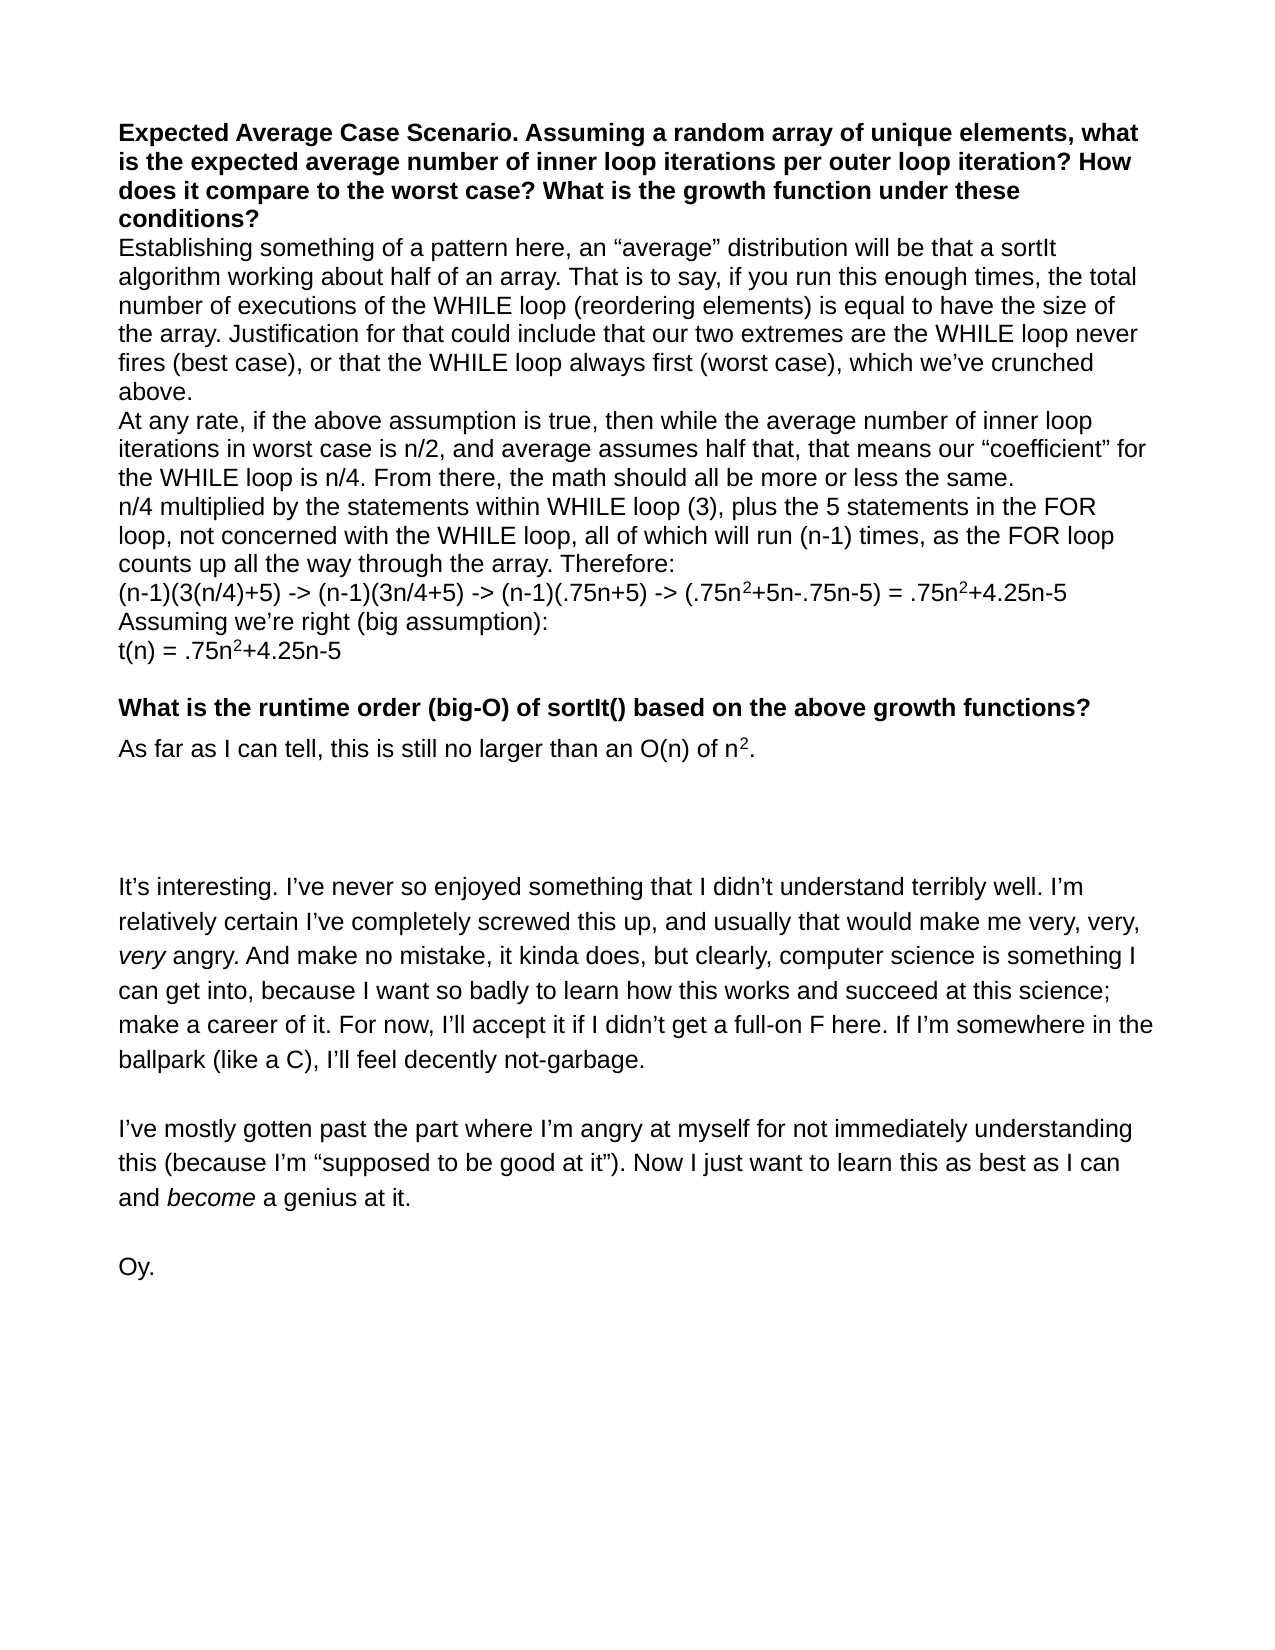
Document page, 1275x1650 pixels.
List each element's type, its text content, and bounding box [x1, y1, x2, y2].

subtitle Expected Average Case Scenario. Assuming a random array of unique elements, what is the expected average number of inner loop iterations per outer loop iteration? How does it compare to the worst case? What is the growth function under these conditions? Establishing something of a pattern here, an “average” distribution will be that a sortIt algorithm working about half of an array. That is to say, if you run this enough times, the total number of executions of the WHILE loop (reordering elements) is equal to have the size of the array. Justification for that could include that our two extremes are the WHILE loop never fires (best case), or that the WHILE loop always first (worst case), which we’ve crunched above. At any rate, if the above assumption is true, then while the average number of inner loop iterations in worst case is n/2, and average assumes half that, that means our “coefficient” for the WHILE loop is n/4. From there, the math should all be more or less the same. n/4 multiplied by the statements within WHILE loop (3), plus the 5 statements in the FOR loop, not concerned with the WHILE loop, all of which will run (n-1) times, as the FOR loop counts up all the way through the array. Therefore: (n-1)(3(n/4)+5) -> (n-1)(3n/4+5) -> (n-1)(.75n+5) -> (.75n2+5n-.75n-5) = .75n2+4.25n-5 Assuming we’re right (big assumption): t(n) = .75n2+4.25n-5 What is the runtime order (big-O) of sortIt() based on the above growth functions? [118, 118, 1157, 722]
text As far as I can tell, this is still no larger than an O(n) of n2. It’s interesting. I’ve never so enjoyed something that I didn’t understand terribly well. I’m relatively certain I’ve completely screwed this up, and usually that would make me very, very, very angry. And make no mistake, it kinda does, but clearly, computer science is something I can get into, because I want so badly to learn how this works and succeed at this science; make a career of it. For now, I’ll accept it if I didn’t get a full-on F here. If I’m somewhere in the ballpark (like a C), I’ll feel decently not-garbage. I’ve mostly gotten past the part where I’m angry at myself for not immediately understanding this (because I’m “supposed to be good at it”). Now I just want to learn this as best as I can and become a genius at it. Oy. [118, 734, 1157, 1280]
